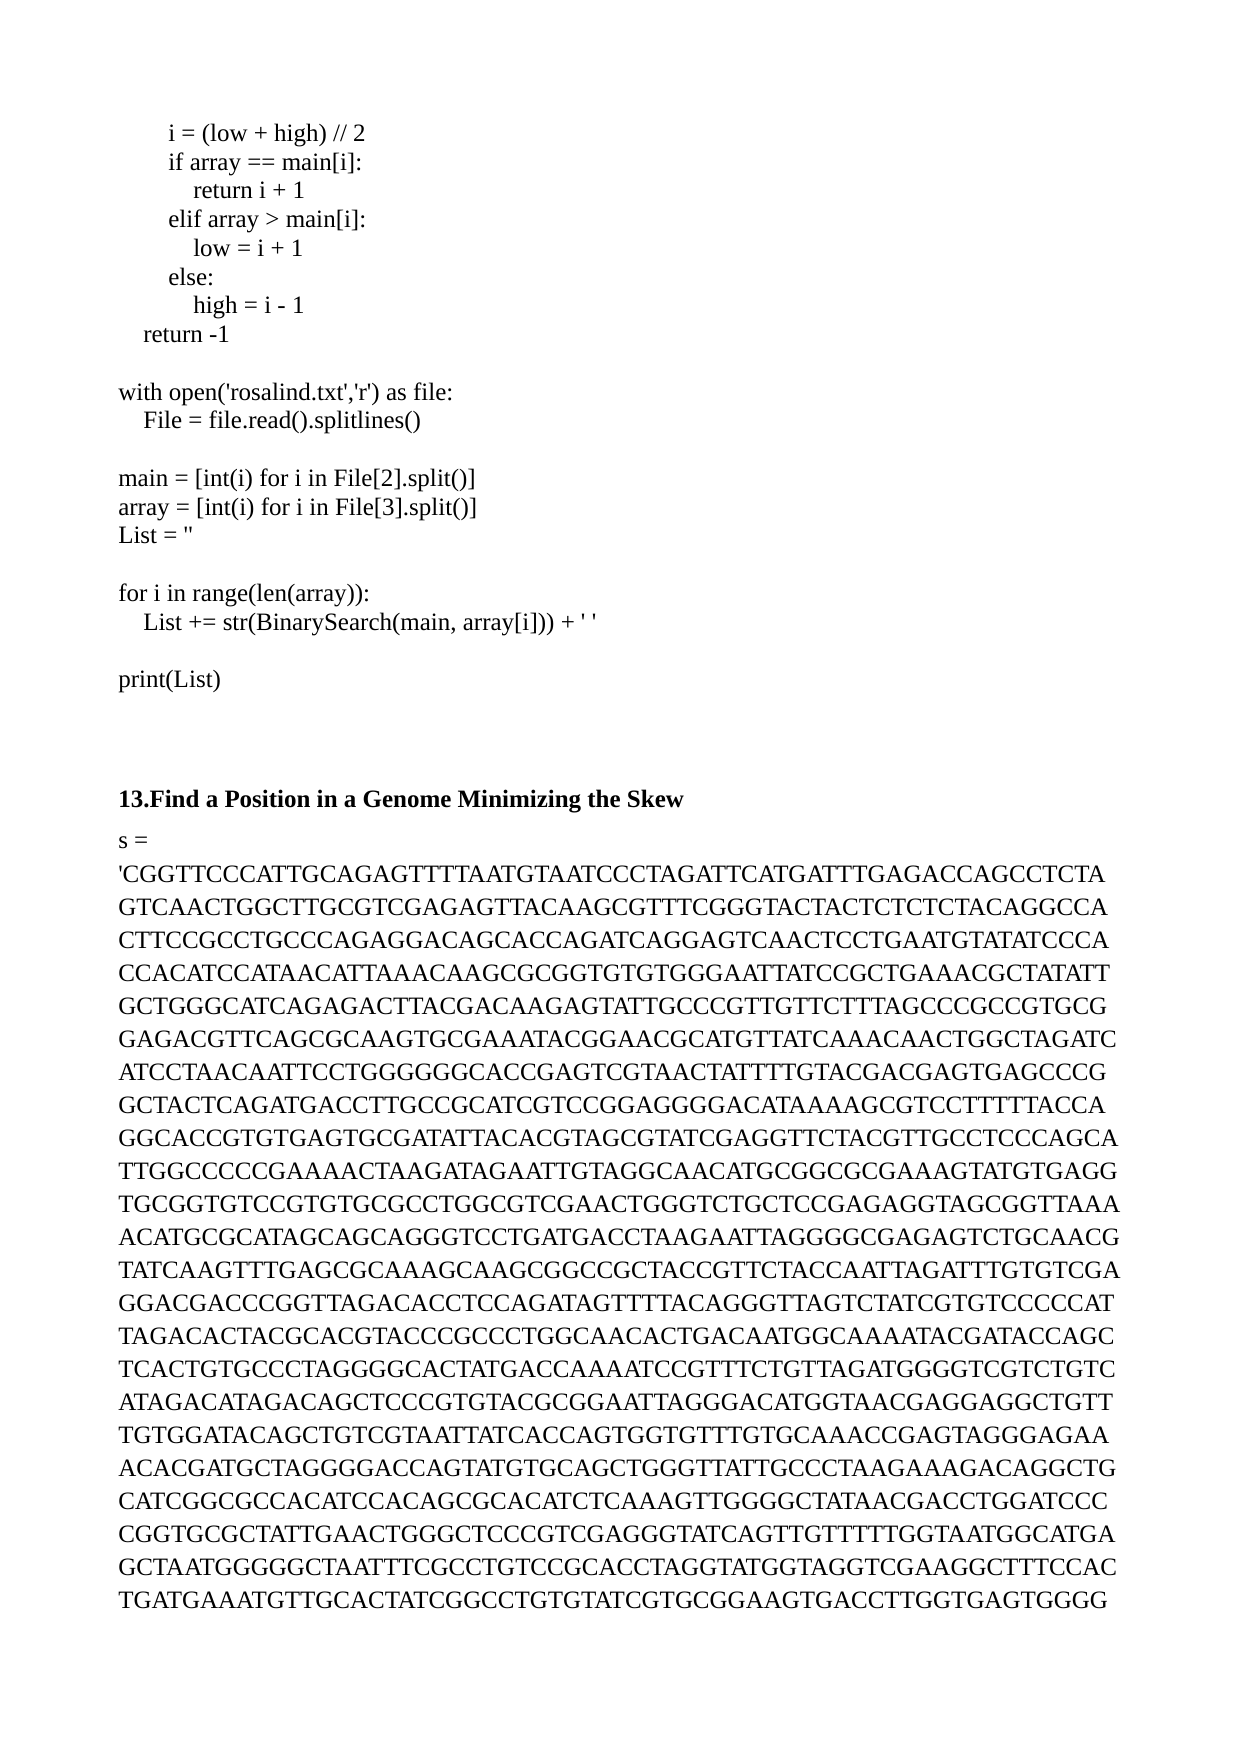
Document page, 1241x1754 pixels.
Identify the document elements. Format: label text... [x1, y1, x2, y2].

text i = (low + high) // 2 [118, 118, 1122, 147]
text high = i - 1 [118, 291, 1122, 319]
text return -1 [118, 319, 1122, 348]
text else: [118, 262, 1122, 291]
text File = file.read().splitlines() [118, 406, 1122, 434]
subtitle 13.Find a Position in a Genome Minimizing the Skew [118, 784, 1122, 813]
text print(List) [118, 664, 1122, 693]
text main = [int(i) for i in File[2].split()] [118, 463, 1122, 492]
text List = '' [118, 521, 1122, 549]
text if array == main[i]: [118, 147, 1122, 176]
text return i + 1 [118, 176, 1122, 204]
text elif array > main[i]: [118, 204, 1122, 233]
text low = i + 1 [118, 233, 1122, 262]
text with open('rosalind.txt','r') as file: [118, 377, 1122, 406]
text for i in range(len(array)): [118, 578, 1122, 607]
text s = 'CGGTTCCCATTGCAGAGTTTTAATGTAATCCCTAGATTCATGATTTGAGACCAGCCTCTAGTCAACTGGCTTGCGTCGAGAGTTACAAGCGTTTCGGGTACTACTCTCTCTACAGGCCACTTCCGCCTGCCCAGAGGACAGCACCAGATCAGGAGTCAACTCCTGAATGTATATCCCACCACATCCATAACATTAAACAAGCGCGGTGTGTGGGAATTATCCGCTGAAACGCTATATTGCTGGGCATCAGAGACTTACGACAAGAGTATTGCCCGTTGTTCTTTAGCCCGCCGTGCGGAGACGTTCAGCGCAAGTGCGAAATACGGAACGCATGTTATCAAACAACTGGCTAGATCATCCTAACAATTCCTGGGGGGCACCGAGTCGTAACTATTTTGTACGACGAGTGAGCCCGGCTACTCAGATGACCTTGCCGCATCGTCCGGAGGGGACATAAAAGCGTCCTTTTTACCAGGCACCGTGTGAGTGCGATATTACACGTAGCGTATCGAGGTTCTACGTTGCCTCCCAGCATTGGCCCCCGAAAACTAAGATAGAATTGTAGGCAACATGCGGCGCGAAAGTATGTGAGGTGCGGTGTCCGTGTGCGCCTGGCGTCGAACTGGGTCTGCTCCGAGAGGTAGCGGTTAAAACATGCGCATAGCAGCAGGGTCCTGATGACCTAAGAATTAGGGGCGAGAGTCTGCAACGTATCAAGTTTGAGCGCAAAGCAAGCGGCCGCTACCGTTCTACCAATTAGATTTGTGTCGAGGACGACCCGGTTAGACACCTCCAGATAGTTTTACAGGGTTAGTCTATCGTGTCCCCCATTAGACACTACGCACGTACCCGCCCTGGCAACACTGACAATGGCAAAATACGATACCAGCTCACTGTGCCCTAGGGGCACTATGACCAAAATCCGTTTCTGTTAGATGGGGTCGTCTGTCATAGACATAGACAGCTCCCGTGTACGCGGAATTAGGGACATGGTAACGAGGAGGCTGTTTGTGGATACAGCTGTCGTAATTATCACCAGTGGTGTTTGTGCAAACCGAGTAGGGAGAAACACGATGCTAGGGGACCAGTATGTGCAGCTGGGTTATTGCCCTAAGAAAGACAGGCTGCATCGGCGCCACATCCACAGCGCACATCTCAAAGTTGGGGCTATAACGACCTGGATCCCCGGTGCGCTATTGAACTGGGCTCCCGTCGAGGGTATCAGTTGTTTTTGGTAATGGCATGAGCTAATGGGGGCTAATTTCGCCTGTCCGCACCTAGGTATGGTAGGTCGAAGGCTTTCCACTGATGAAATGTTGCACTATCGGCCTGTGTATCGTGCGGAAGTGACCTTGGTGAGTGGGG [118, 826, 1122, 1614]
text array = [int(i) for i in File[3].split()] [118, 492, 1122, 521]
text List += str(BinarySearch(main, array[i])) + ' ' [118, 607, 1122, 636]
